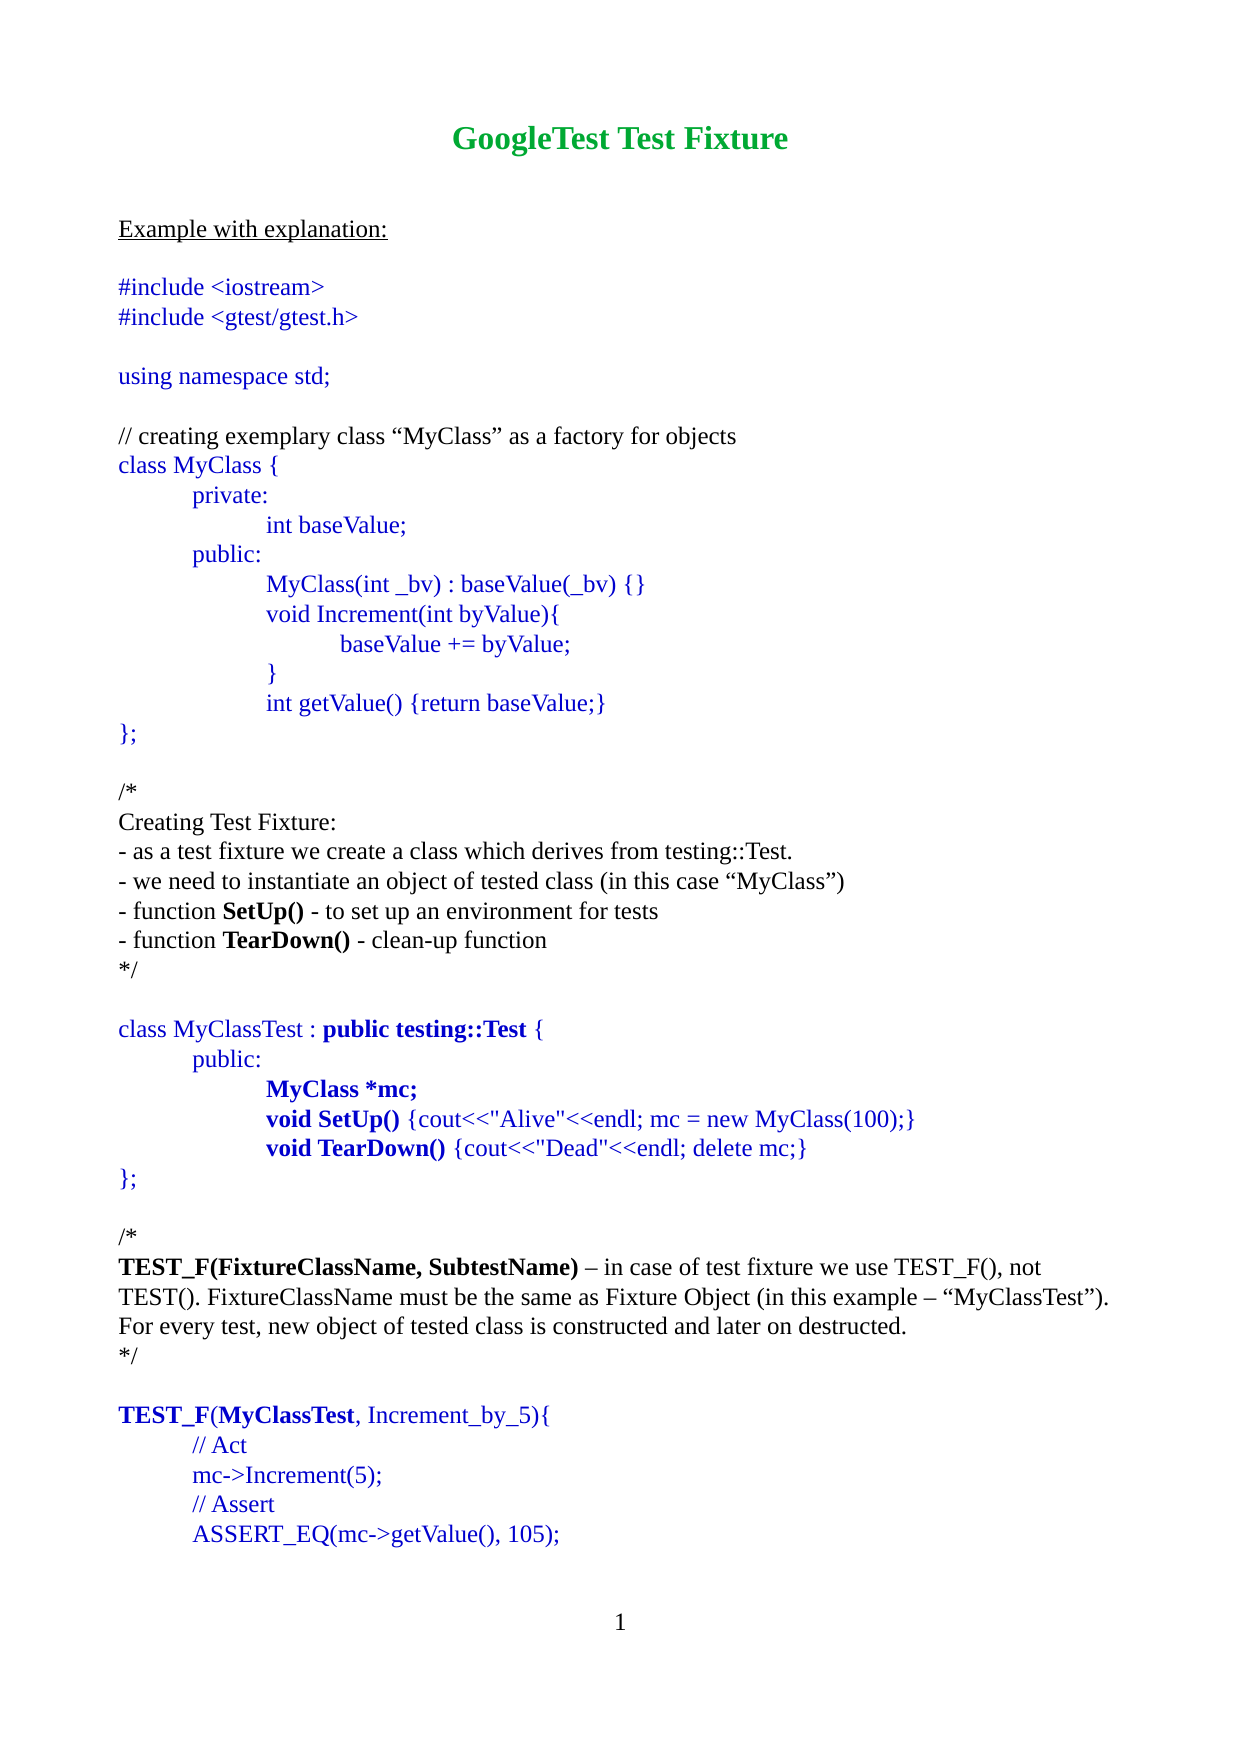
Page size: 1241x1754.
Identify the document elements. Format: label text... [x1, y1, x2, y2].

text /* [118, 1221, 1122, 1251]
text Creating Test Fixture: [118, 806, 1122, 836]
text public: [118, 1043, 1122, 1073]
text MyClass(int _bv) : baseValue(_bv) {} [118, 568, 1122, 598]
text int getValue() {return baseValue;} [118, 687, 1122, 717]
text }; [118, 1162, 1122, 1192]
text ASSERT_EQ(mc->getValue(), 105); [118, 1518, 1122, 1548]
text class MyClass { [118, 449, 1122, 479]
text using namespace std; [118, 361, 1122, 390]
text void TearDown() {cout<<"Dead"<<endl; delete mc;} [118, 1132, 1122, 1162]
text // Assert [118, 1489, 1122, 1518]
text #include <gtest/gtest.h> [118, 301, 1122, 331]
text public: [118, 539, 1122, 568]
text #include <iostream> [118, 271, 1122, 301]
text // Act [118, 1429, 1122, 1459]
text - function TearDown() - clean-up function [118, 924, 1122, 954]
text - function SetUp() - to set up an environment for tests [118, 895, 1122, 924]
text /* [118, 776, 1122, 806]
text Example with explanation: [118, 214, 1122, 243]
text }; [118, 717, 1122, 746]
text void Increment(int byValue){ [118, 598, 1122, 628]
text */ [118, 1340, 1122, 1370]
text TEST_F(MyClassTest, Increment_by_5){ [118, 1399, 1122, 1429]
text // creating exemplary class “MyClass” as a factory for objects [118, 420, 1122, 449]
text - as a test fixture we create a class which derives from testing::Test. [118, 836, 1122, 865]
text */ [118, 954, 1122, 984]
text } [118, 657, 1122, 687]
text For every test, new object of tested class is constructed and later on destructed. [118, 1311, 1122, 1340]
text int baseValue; [118, 509, 1122, 539]
text baseValue += byValue; [118, 628, 1122, 657]
text void SetUp() {cout<<"Alive"<<endl; mc = new MyClass(100);} [118, 1103, 1122, 1132]
text private: [118, 479, 1122, 509]
text mc->Increment(5); [118, 1459, 1122, 1489]
text - we need to instantiate an object of tested class (in this case “MyClass”) [118, 865, 1122, 895]
text GoogleTest Test Fixture [118, 118, 1122, 156]
text TEST_F(FixtureClassName, SubtestName) – in case of test fixture we use TEST_F(), not TEST(). FixtureClassName must be the same as Fixture Object (in this example – “MyClassTest”). [118, 1251, 1122, 1311]
text class MyClassTest : public testing::Test { [118, 1014, 1122, 1043]
text MyClass *mc; [118, 1073, 1122, 1103]
